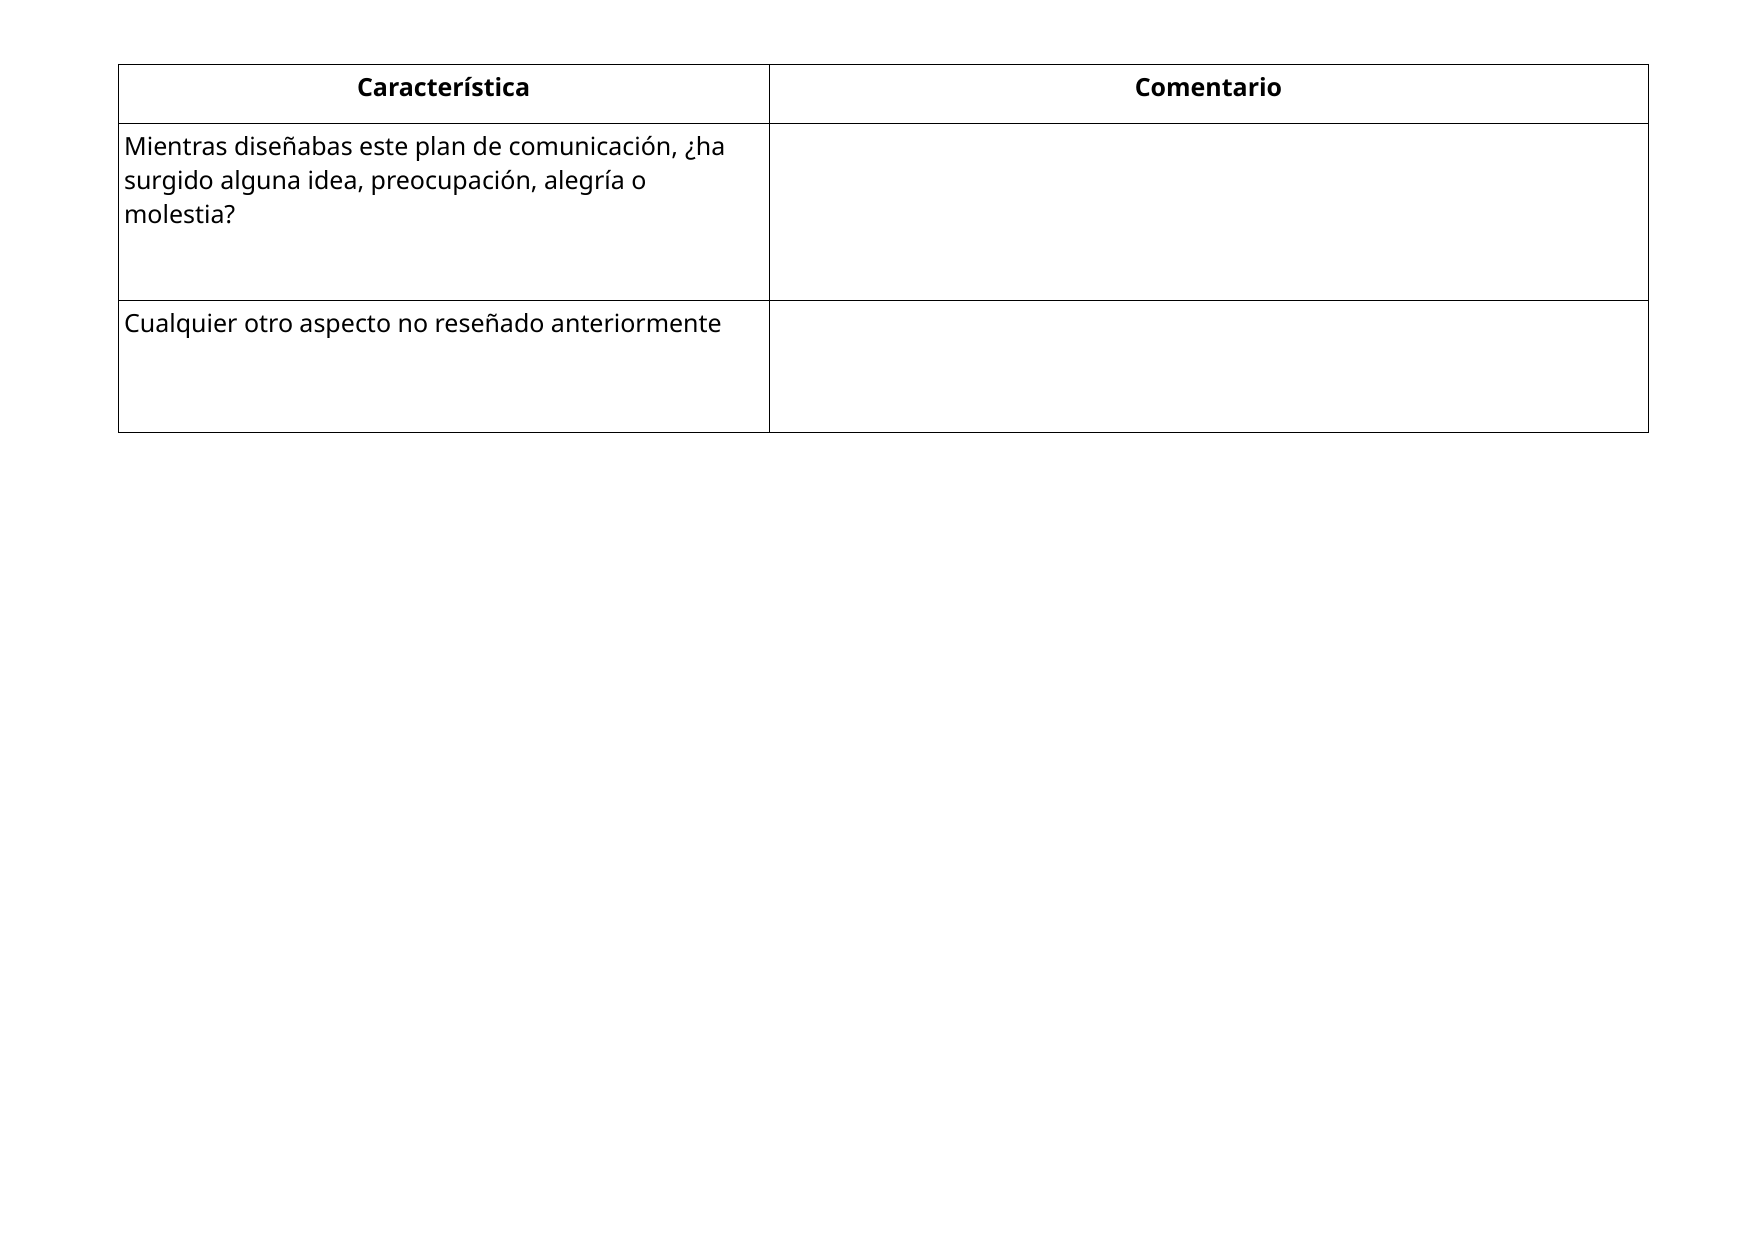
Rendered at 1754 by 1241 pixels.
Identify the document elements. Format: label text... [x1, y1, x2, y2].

table_cell Cualquier otro aspecto no reseñado anteriormente [119, 301, 769, 432]
table_header Característica [119, 65, 769, 123]
table_cell [770, 301, 1648, 432]
table_cell [770, 124, 1648, 300]
table_header Comentario [770, 65, 1648, 123]
table_cell Mientras diseñabas este plan de comunicación, ¿ha surgido alguna idea, preocupación, alegría o molestia? [119, 124, 769, 300]
